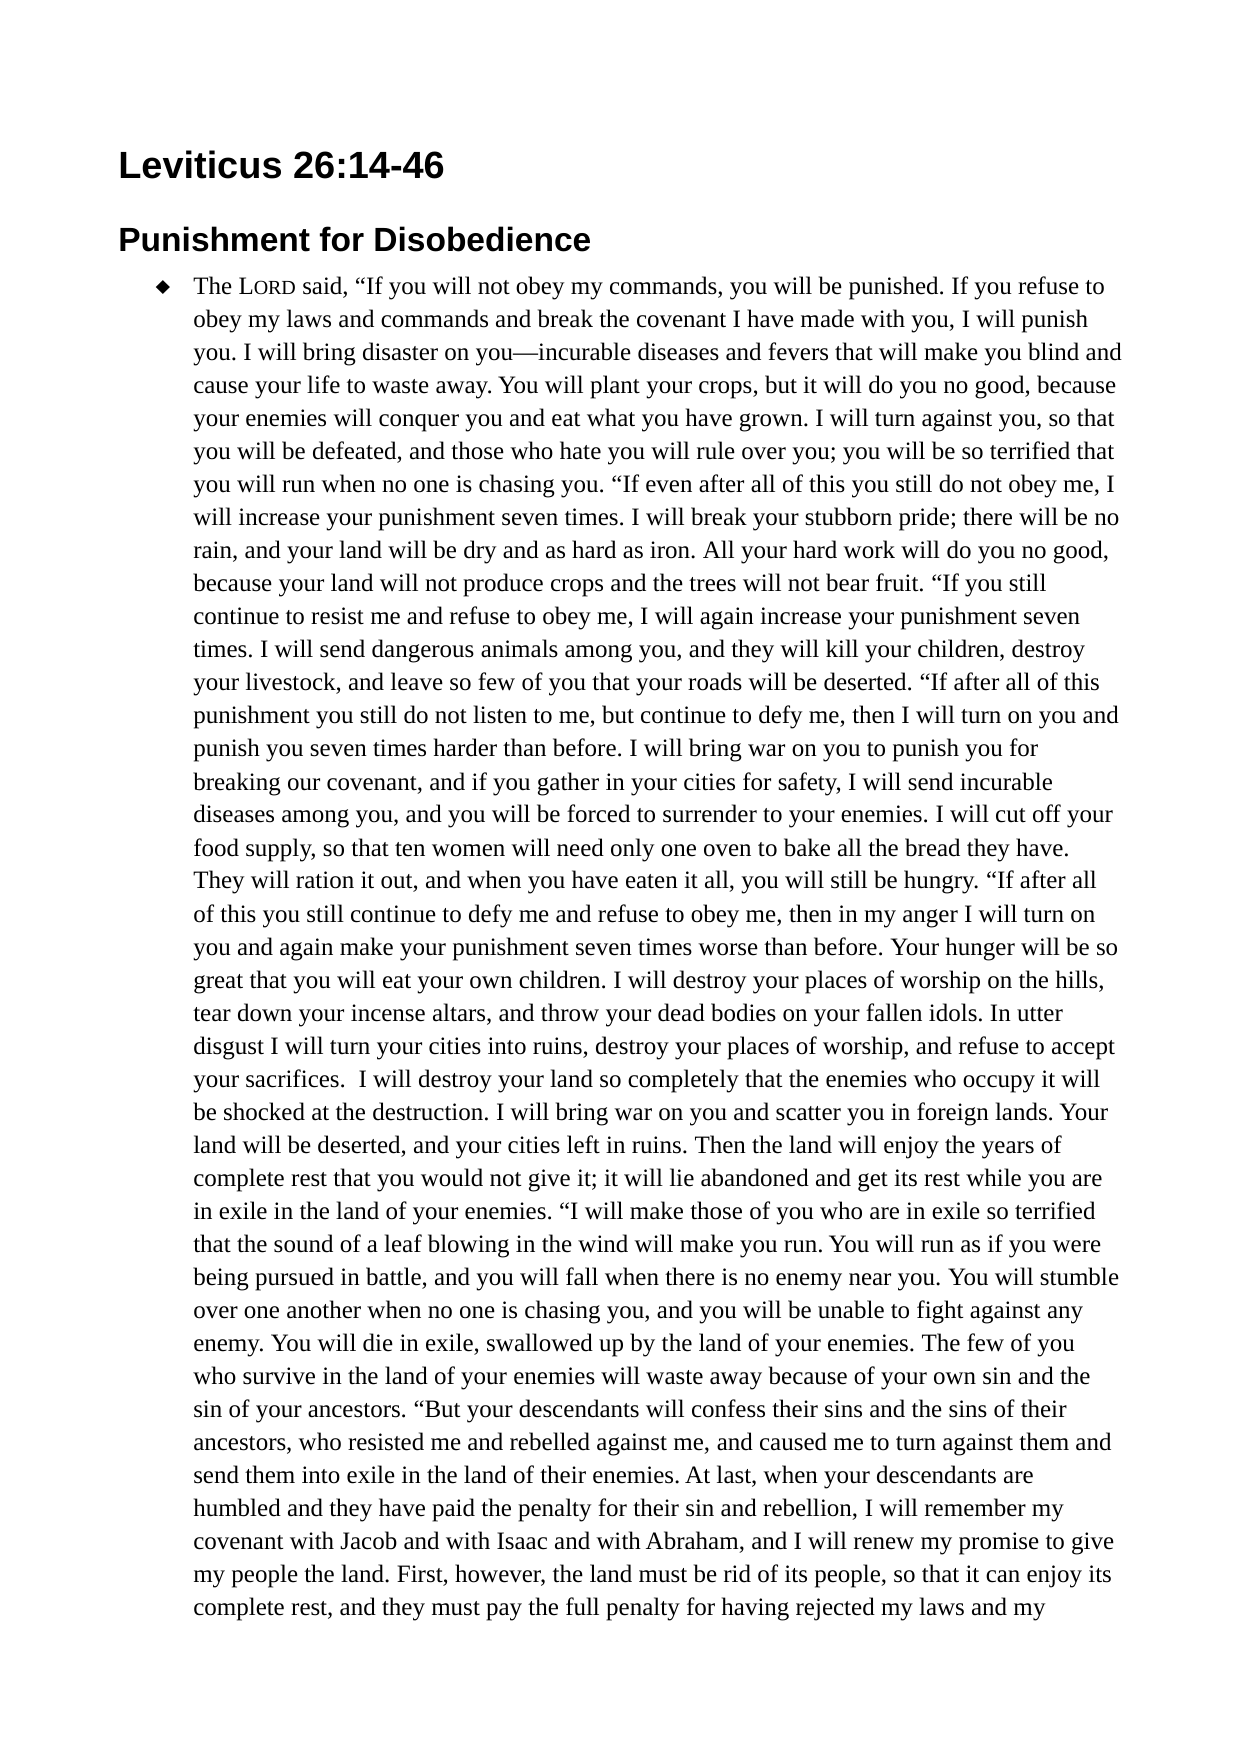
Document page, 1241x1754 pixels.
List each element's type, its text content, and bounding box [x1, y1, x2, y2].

list The Lord said, “If you will not obey my commands, you will be punished. If you refuse to obey my laws and commands and break the covenant I have made with you, I will punish you. I will bring disaster on you—incurable diseases and fevers that will make you blind and cause your life to waste away. You will plant your crops, but it will do you no good, because your enemies will conquer you and eat what you have grown. I will turn against you, so that you will be defeated, and those who hate you will rule over you; you will be so terrified that you will run when no one is chasing you. “If even after all of this you still do not obey me, I will increase your punishment seven times. I will break your stubborn pride; there will be no rain, and your land will be dry and as hard as iron. All your hard work will do you no good, because your land will not produce crops and the trees will not bear fruit. “If you still continue to resist me and refuse to obey me, I will again increase your punishment seven times. I will send dangerous animals among you, and they will kill your children, destroy your livestock, and leave so few of you that your roads will be deserted. “If after all of this punishment you still do not listen to me, but continue to defy me, then I will turn on you and punish you seven times harder than before. I will bring war on you to punish you for breaking our covenant, and if you gather in your cities for safety, I will send incurable diseases among you, and you will be forced to surrender to your enemies. I will cut off your food supply, so that ten women will need only one oven to bake all the bread they have. They will ration it out, and when you have eaten it all, you will still be hungry. “If after all of this you still continue to defy me and refuse to obey me, then in my anger I will turn on you and again make your punishment seven times worse than before. Your hunger will be so great that you will eat your own children. I will destroy your places of worship on the hills, tear down your incense altars, and throw your dead bodies on your fallen idols. In utter disgust I will turn your cities into ruins, destroy your places of worship, and refuse to accept your sacrifices. I will destroy your land so completely that the enemies who occupy it will be shocked at the destruction. I will bring war on you and scatter you in foreign lands. Your land will be deserted, and your cities left in ruins. Then the land will enjoy the years of complete rest that you would not give it; it will lie abandoned and get its rest while you are in exile in the land of your enemies. “I will make those of you who are in exile so terrified that the sound of a leaf blowing in the wind will make you run. You will run as if you were being pursued in battle, and you will fall when there is no enemy near you. You will stumble over one another when no one is chasing you, and you will be unable to fight against any enemy. You will die in exile, swallowed up by the land of your enemies. The few of you who survive in the land of your enemies will waste away because of your own sin and the sin of your ancestors. “But your descendants will confess their sins and the sins of their ancestors, who resisted me and rebelled against me, and caused me to turn against them and send them into exile in the land of their enemies. At last, when your descendants are humbled and they have paid the penalty for their sin and rebellion, I will remember my covenant with Jacob and with Isaac and with Abraham, and I will renew my promise to give my people the land. First, however, the land must be rid of its people, so that it can enjoy its complete rest, and they must pay the full penalty for having rejected my laws and my [156, 271, 1122, 1621]
subtitle Leviticus 26:14-46 [118, 143, 1122, 187]
subtitle Punishment for Disobedience [118, 220, 1122, 259]
